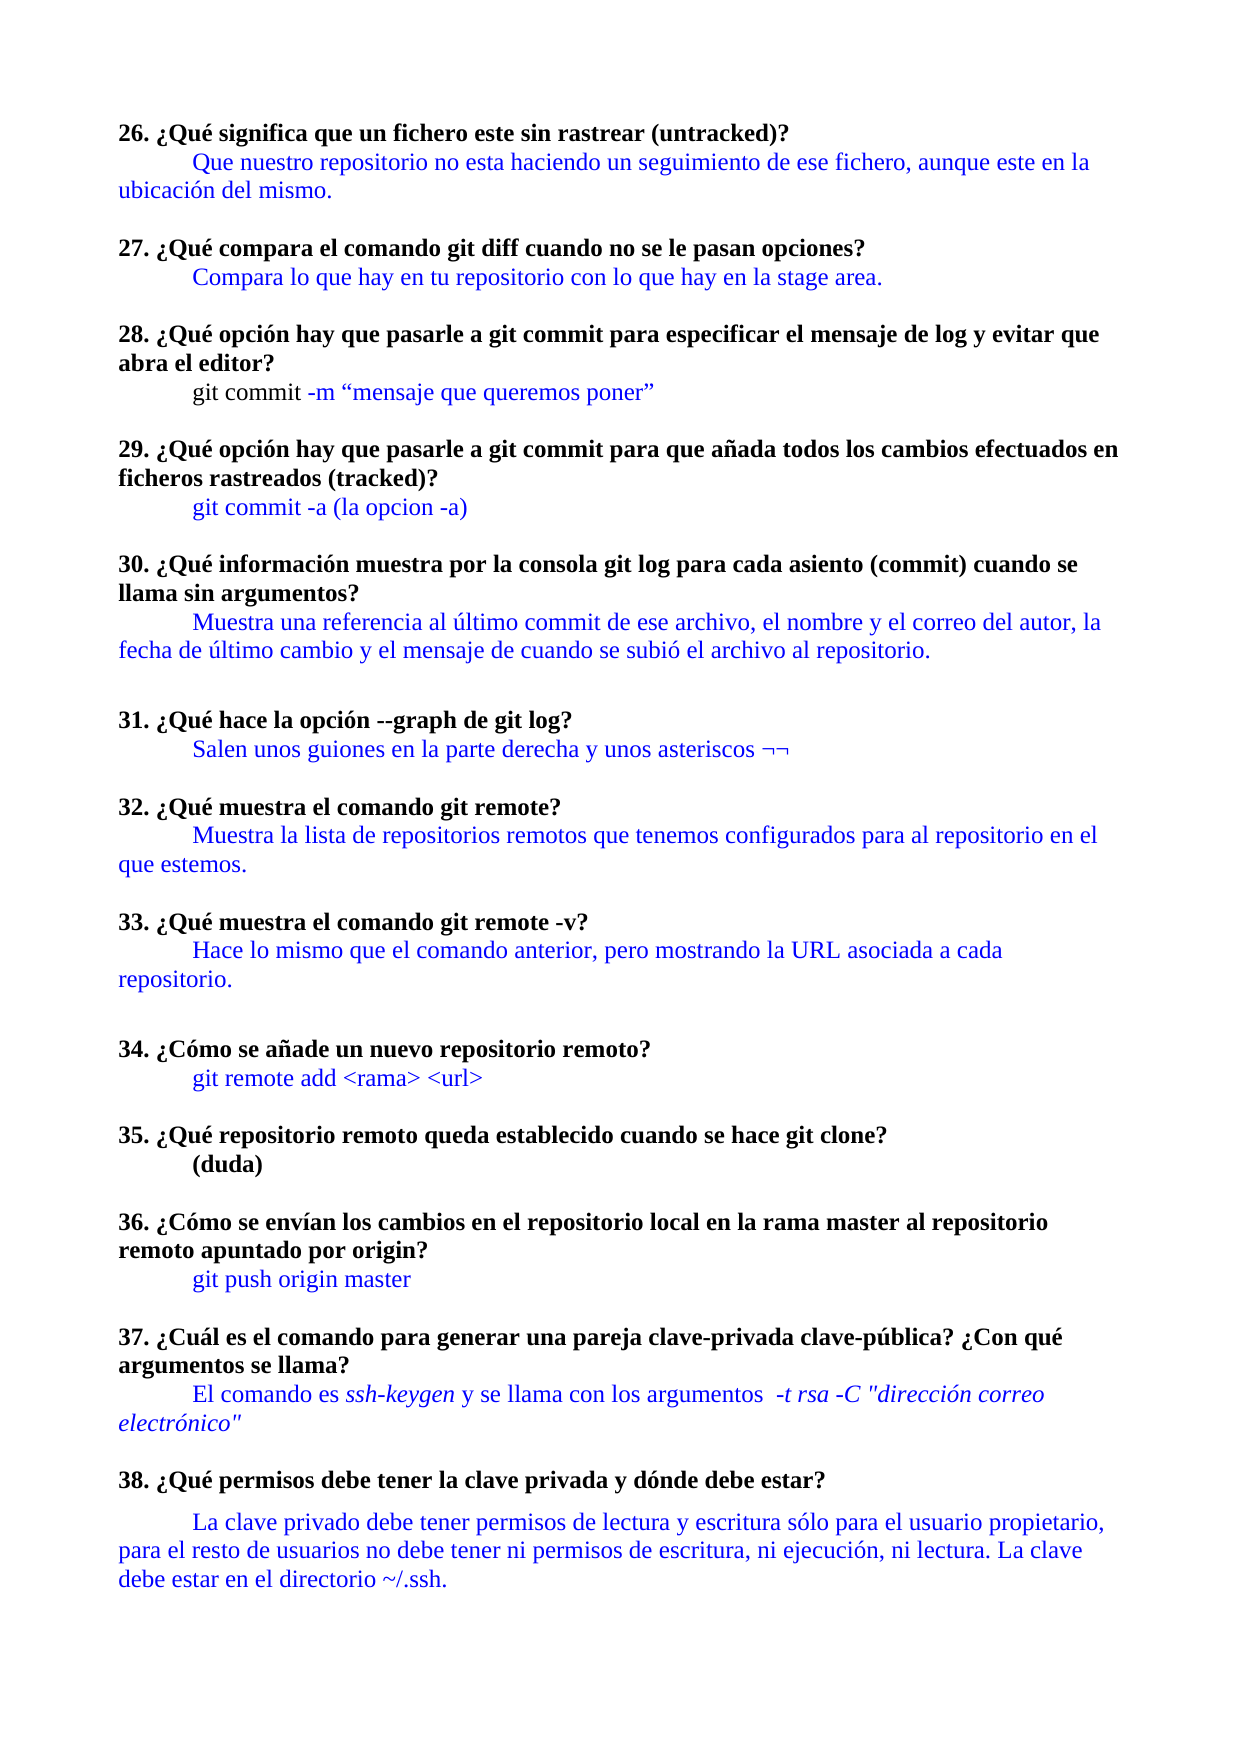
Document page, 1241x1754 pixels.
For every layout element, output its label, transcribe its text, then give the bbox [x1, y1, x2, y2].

text Hace lo mismo que el comando anterior, pero mostrando la URL asociada a cada repositorio. [118, 936, 1122, 993]
text Compara lo que hay en tu repositorio con lo que hay en la stage area. [118, 262, 1122, 291]
text 29. ¿Qué opción hay que pasarle a git commit para que añada todos los cambios efectuados en [118, 434, 1122, 463]
text 37. ¿Cuál es el comando para generar una pareja clave-privada clave-pública? ¿Con qué argumentos se llama? [118, 1322, 1122, 1379]
text 31. ¿Qué hace la opción --graph de git log? [118, 706, 1122, 734]
text El comando es ssh-keygen y se llama con los argumentos -t rsa -C "dirección correo electrónico" [118, 1379, 1122, 1437]
text Muestra la lista de repositorios remotos que tenemos configurados para al repositorio en el que estemos. [118, 821, 1122, 878]
text Que nuestro repositorio no esta haciendo un seguimiento de ese fichero, aunque este en la ubicación del mismo. [118, 147, 1122, 204]
text La clave privado debe tener permisos de lectura y escritura sólo para el usuario propietario, para el resto de usuarios no debe tener ni permisos de escritura, ni ejecución, ni lectura. La clave debe estar en el directorio ~/.ssh. [118, 1507, 1122, 1593]
text 27. ¿Qué compara el comando git diff cuando no se le pasan opciones? [118, 233, 1122, 262]
text 30. ¿Qué información muestra por la consola git log para cada asiento (commit) cuando se llama sin argumentos? [118, 549, 1122, 607]
text 35. ¿Qué repositorio remoto queda establecido cuando se hace git clone? [118, 1121, 1122, 1149]
text ficheros rastreados (tracked)? [118, 463, 1122, 492]
text git commit -m “mensaje que queremos poner” [118, 377, 1122, 406]
text 28. ¿Qué opción hay que pasarle a git commit para especificar el mensaje de log y evitar que abra el editor? [118, 319, 1122, 377]
text git commit -a (la opcion -a) [118, 492, 1122, 521]
text git remote add <rama> <url> [118, 1063, 1122, 1092]
text git push origin master [118, 1264, 1122, 1293]
text Salen unos guiones en la parte derecha y unos asteriscos ¬¬ [118, 734, 1122, 763]
text 36. ¿Cómo se envían los cambios en el repositorio local en la rama master al repositorio remoto apuntado por origin? [118, 1207, 1122, 1264]
text 38. ¿Qué permisos debe tener la clave privada y dónde debe estar? [118, 1437, 1122, 1494]
text 33. ¿Qué muestra el comando git remote -v? [118, 907, 1122, 936]
text (duda) [118, 1149, 1122, 1178]
text 34. ¿Cómo se añade un nuevo repositorio remoto? [118, 1034, 1122, 1063]
text Muestra una referencia al último commit de ese archivo, el nombre y el correo del autor, la fecha de último cambio y el mensaje de cuando se subió el archivo al repositorio. [118, 607, 1122, 664]
text 26. ¿Qué significa que un fichero este sin rastrear (untracked)? [118, 118, 1122, 147]
text 32. ¿Qué muestra el comando git remote? [118, 792, 1122, 821]
